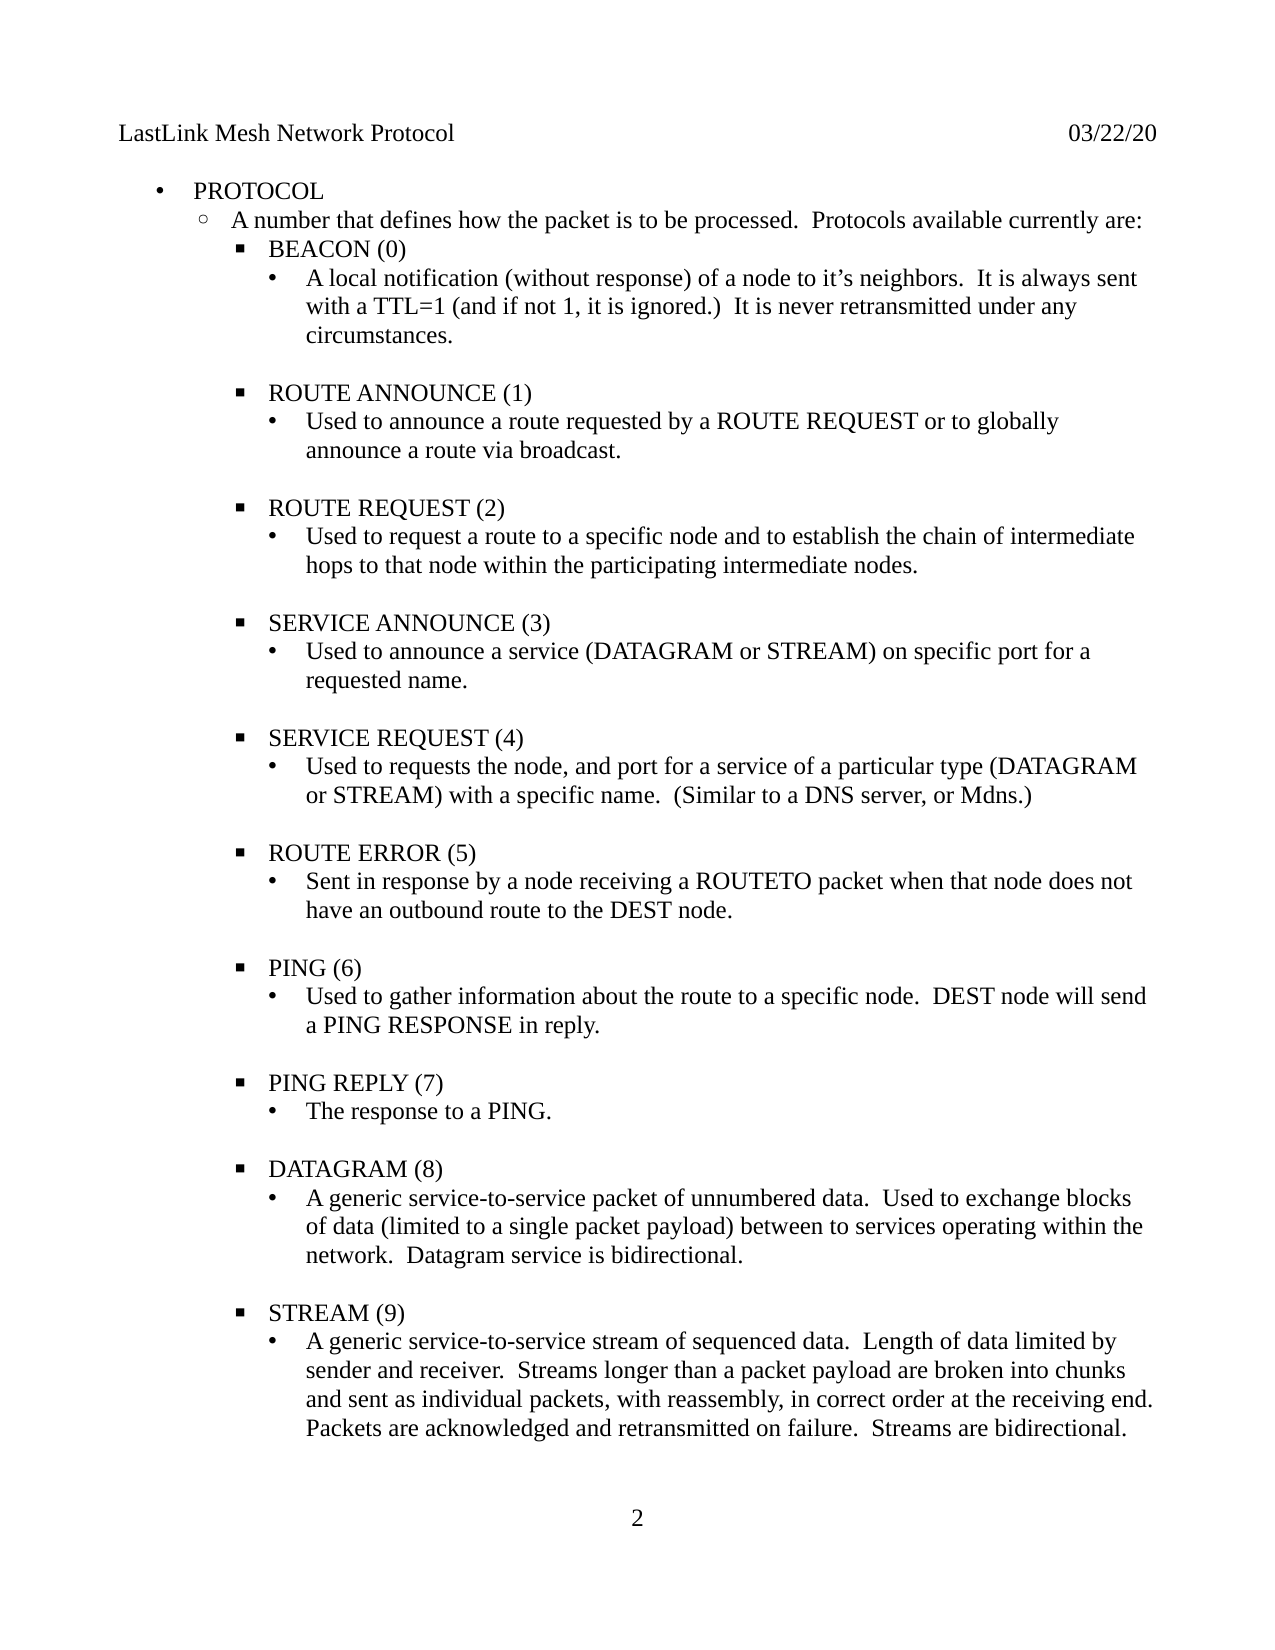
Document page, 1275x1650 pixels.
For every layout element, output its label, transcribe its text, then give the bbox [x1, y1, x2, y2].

list Used to gather information about the route to a specific node. DEST node will send a PING RESPONSE in reply. [268, 981, 1157, 1039]
list ROUTE ANNOUNCE (1) [231, 378, 1157, 406]
list PROTOCOL [156, 176, 1157, 205]
list Used to announce a service (DATAGRAM or STREAM) on specific port for a requested name. [268, 636, 1157, 694]
list A generic service-to-service packet of unnumbered data. Used to exchange blocks of data (limited to a single packet payload) between to services operating within the network. Datagram service is bidirectional. [268, 1183, 1157, 1269]
list STREAM (9) [231, 1298, 1157, 1326]
list ROUTE ERROR (5) [231, 838, 1157, 866]
list ROUTE REQUEST (2) [231, 493, 1157, 521]
list Used to announce a route requested by a ROUTE REQUEST or to globally announce a route via broadcast. [268, 406, 1157, 464]
list A generic service-to-service stream of sequenced data. Length of data limited by sender and receiver. Streams longer than a packet payload are broken into chunks and sent as individual packets, with reassembly, in correct order at the receiving end. Packets are acknowledged and retransmitted on failure. Streams are bidirectional. [268, 1326, 1157, 1441]
list PING (6) [231, 953, 1157, 981]
list DATAGRAM (8) [231, 1154, 1157, 1183]
list PING REPLY (7) [231, 1068, 1157, 1096]
list Sent in response by a node receiving a ROUTETO packet when that node does not have an outbound route to the DEST node. [268, 866, 1157, 924]
list BEACON (0) [231, 234, 1157, 263]
list A number that defines how the packet is to be processed. Protocols available currently are: [193, 205, 1157, 234]
list A local notification (without response) of a node to it’s neighbors. It is always sent with a TTL=1 (and if not 1, it is ignored.) It is never retransmitted under any circumstances. [268, 263, 1157, 349]
list SERVICE ANNOUNCE (3) [231, 608, 1157, 636]
list Used to request a route to a specific node and to establish the chain of intermediate hops to that node within the participating intermediate nodes. [268, 521, 1157, 579]
list Used to requests the node, and port for a service of a particular type (DATAGRAM or STREAM) with a specific name. (Similar to a DNS server, or Mdns.) [268, 751, 1157, 809]
list SERVICE REQUEST (4) [231, 723, 1157, 751]
list The response to a PING. [268, 1096, 1157, 1125]
